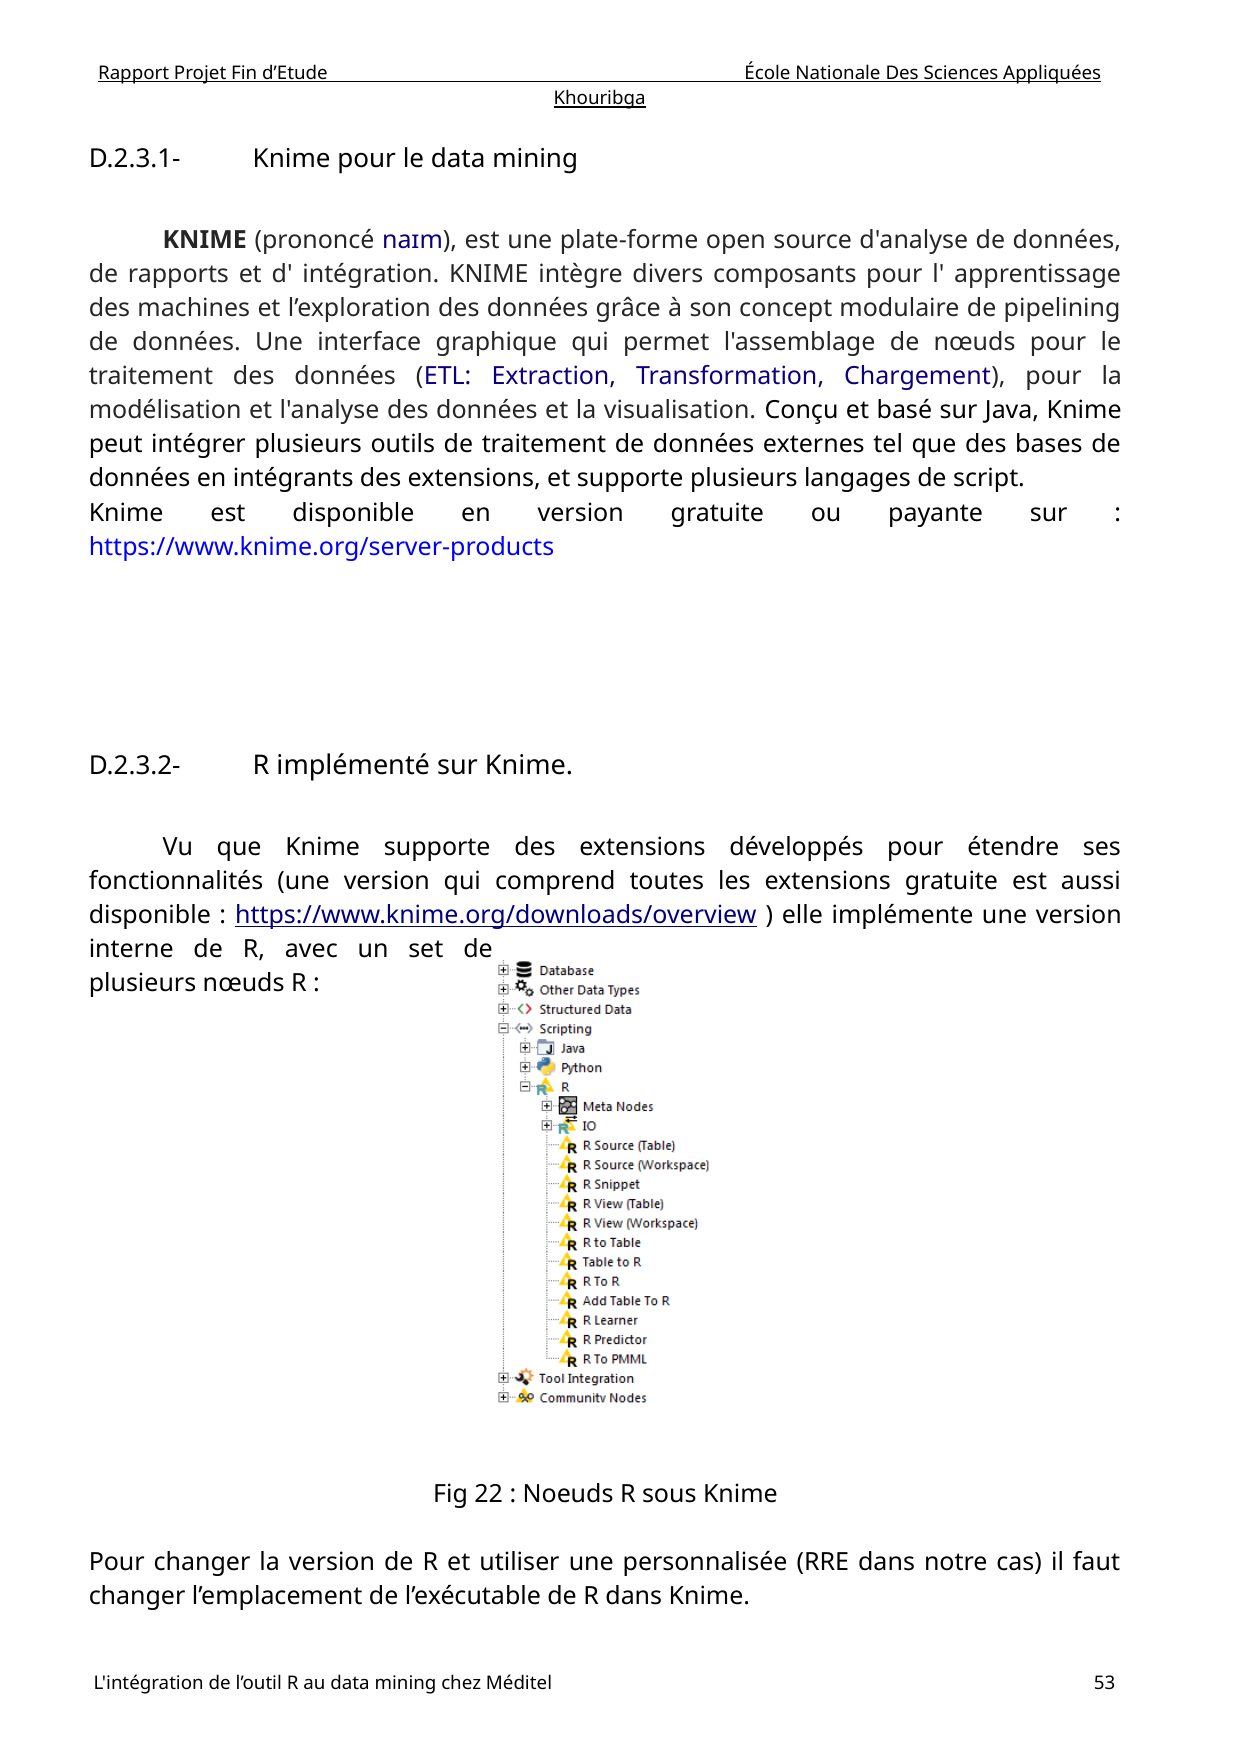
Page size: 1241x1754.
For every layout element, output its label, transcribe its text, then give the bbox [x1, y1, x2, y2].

text Knime est disponible en version gratuite ou payante sur : https://www.knime.org/server-products [88, 494, 1122, 562]
text Pour changer la version de R et utiliser une personnalisée (RRE dans notre cas) il faut changer l’emplacement de l’exécutable de R dans Knime. [88, 1544, 1122, 1612]
subtitle Knime pour le data mining [88, 139, 1122, 175]
picture [493, 958, 729, 1407]
text KNIME (prononcé naɪm), est une plate-forme open source d'analyse de données, de rapports et d' intégration. KNIME intègre divers composants pour l' apprentissage des machines et l’exploration des données grâce à son concept modulaire de pipelining de données. Une interface graphique qui permet l'assemblage de nœuds pour le traitement des données (ETL: Extraction, Transformation, Chargement), pour la modélisation et l'analyse des données et la visualisation. Conçu et basé sur Java, Knime peut intégrer plusieurs outils de traitement de données externes tel que des bases de données en intégrants des extensions, et supporte plusieurs langages de script. [88, 222, 1122, 494]
text Fig 22 : Noeuds R sous Knime [88, 1476, 1122, 1510]
subtitle R implémenté sur Knime. [88, 745, 1122, 782]
text Vu que Knime supporte des extensions développés pour étendre ses fonctionnalités (une version qui comprend toutes les extensions gratuite est aussi disponible : https://www.knime.org/downloads/overview ) elle implémente une version interne de R, avec un set de plusieurs nœuds R : [88, 828, 1122, 999]
